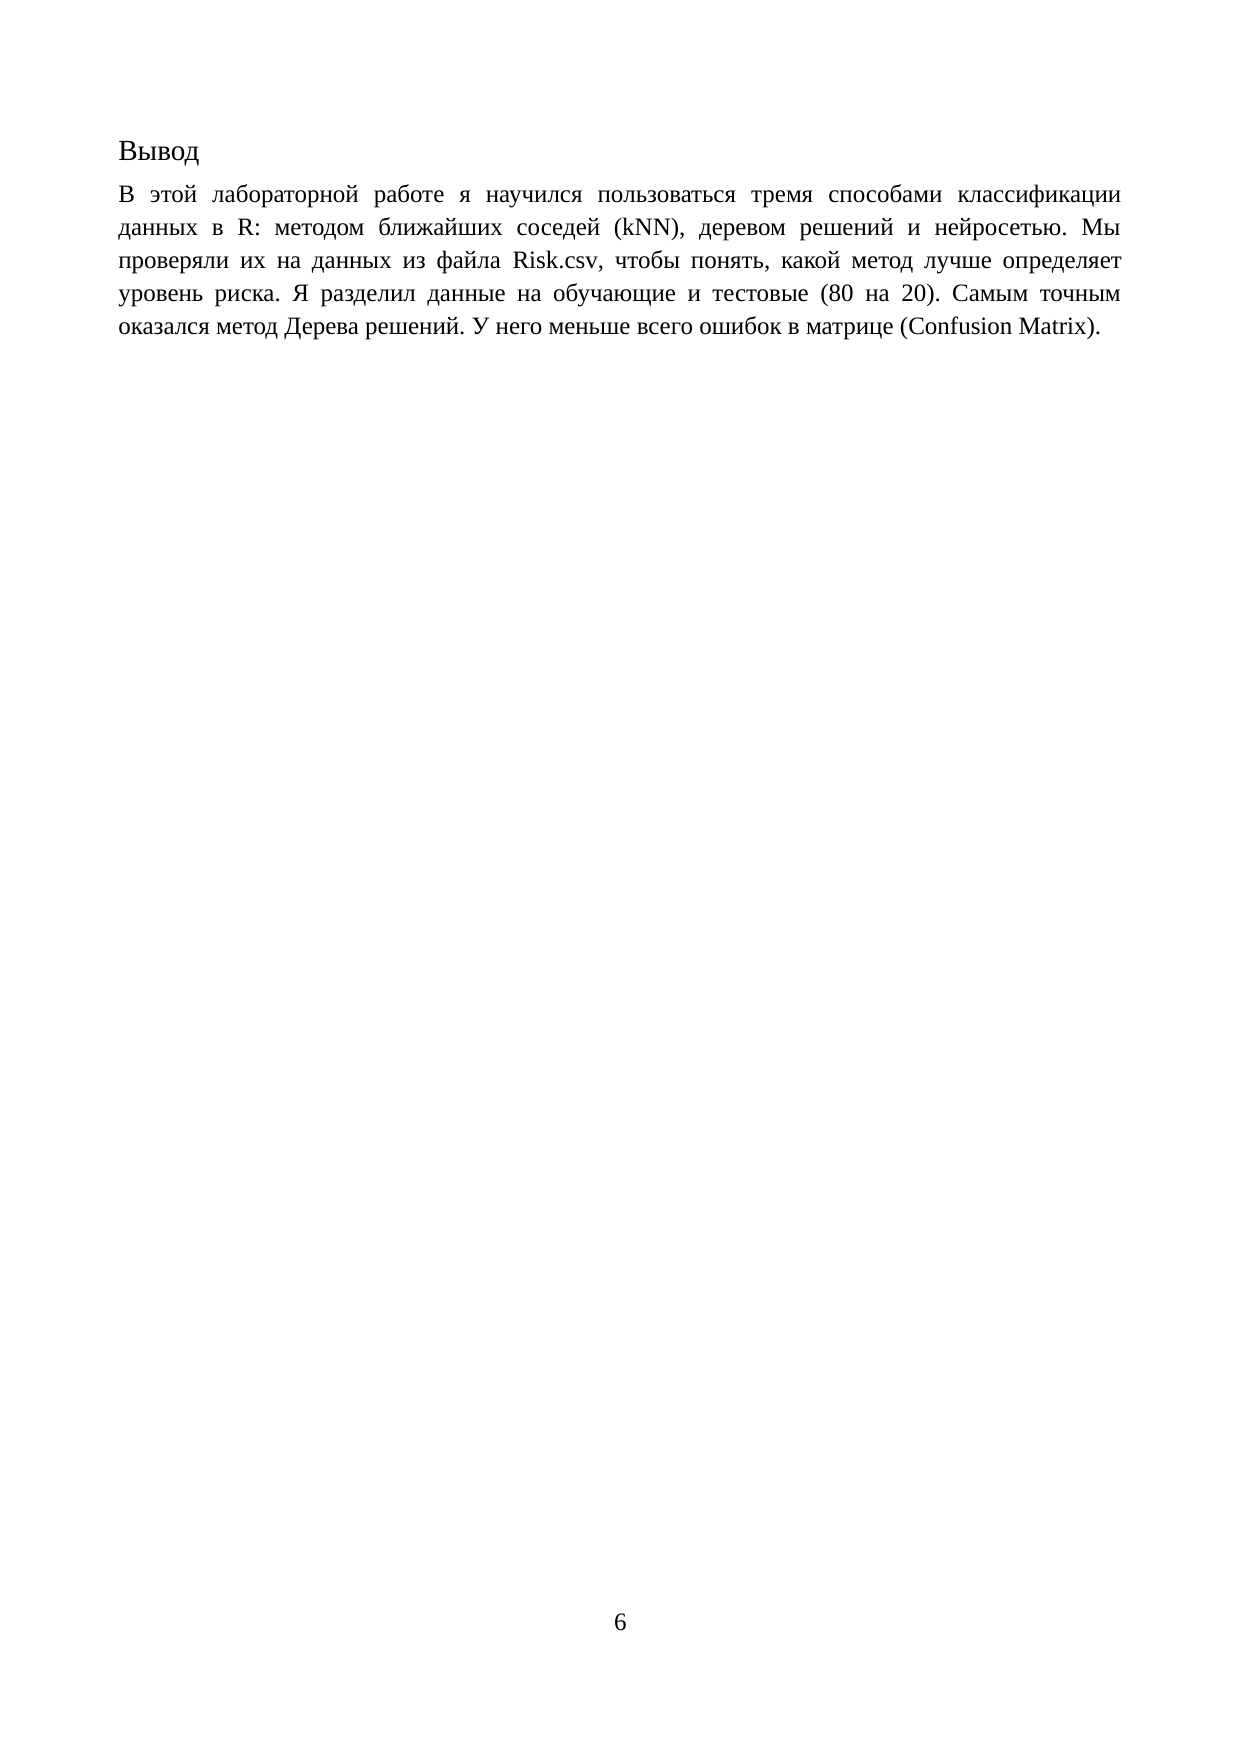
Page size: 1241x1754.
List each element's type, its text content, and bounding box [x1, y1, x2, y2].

subtitle Вывод [118, 133, 1122, 166]
text В этой лабораторной работе я научился пользоваться тремя способами классификации данных в R: методом ближайших соседей (kNN), деревом решений и нейросетью. Мы проверяли их на данных из файла Risk.csv, чтобы понять, какой метод лучше определяет уровень риска. Я разделил данные на обучающие и тестовые (80 на 20). Самым точным оказался метод Дерева решений. У него меньше всего ошибок в матрице (Confusion Matrix). [118, 179, 1122, 339]
